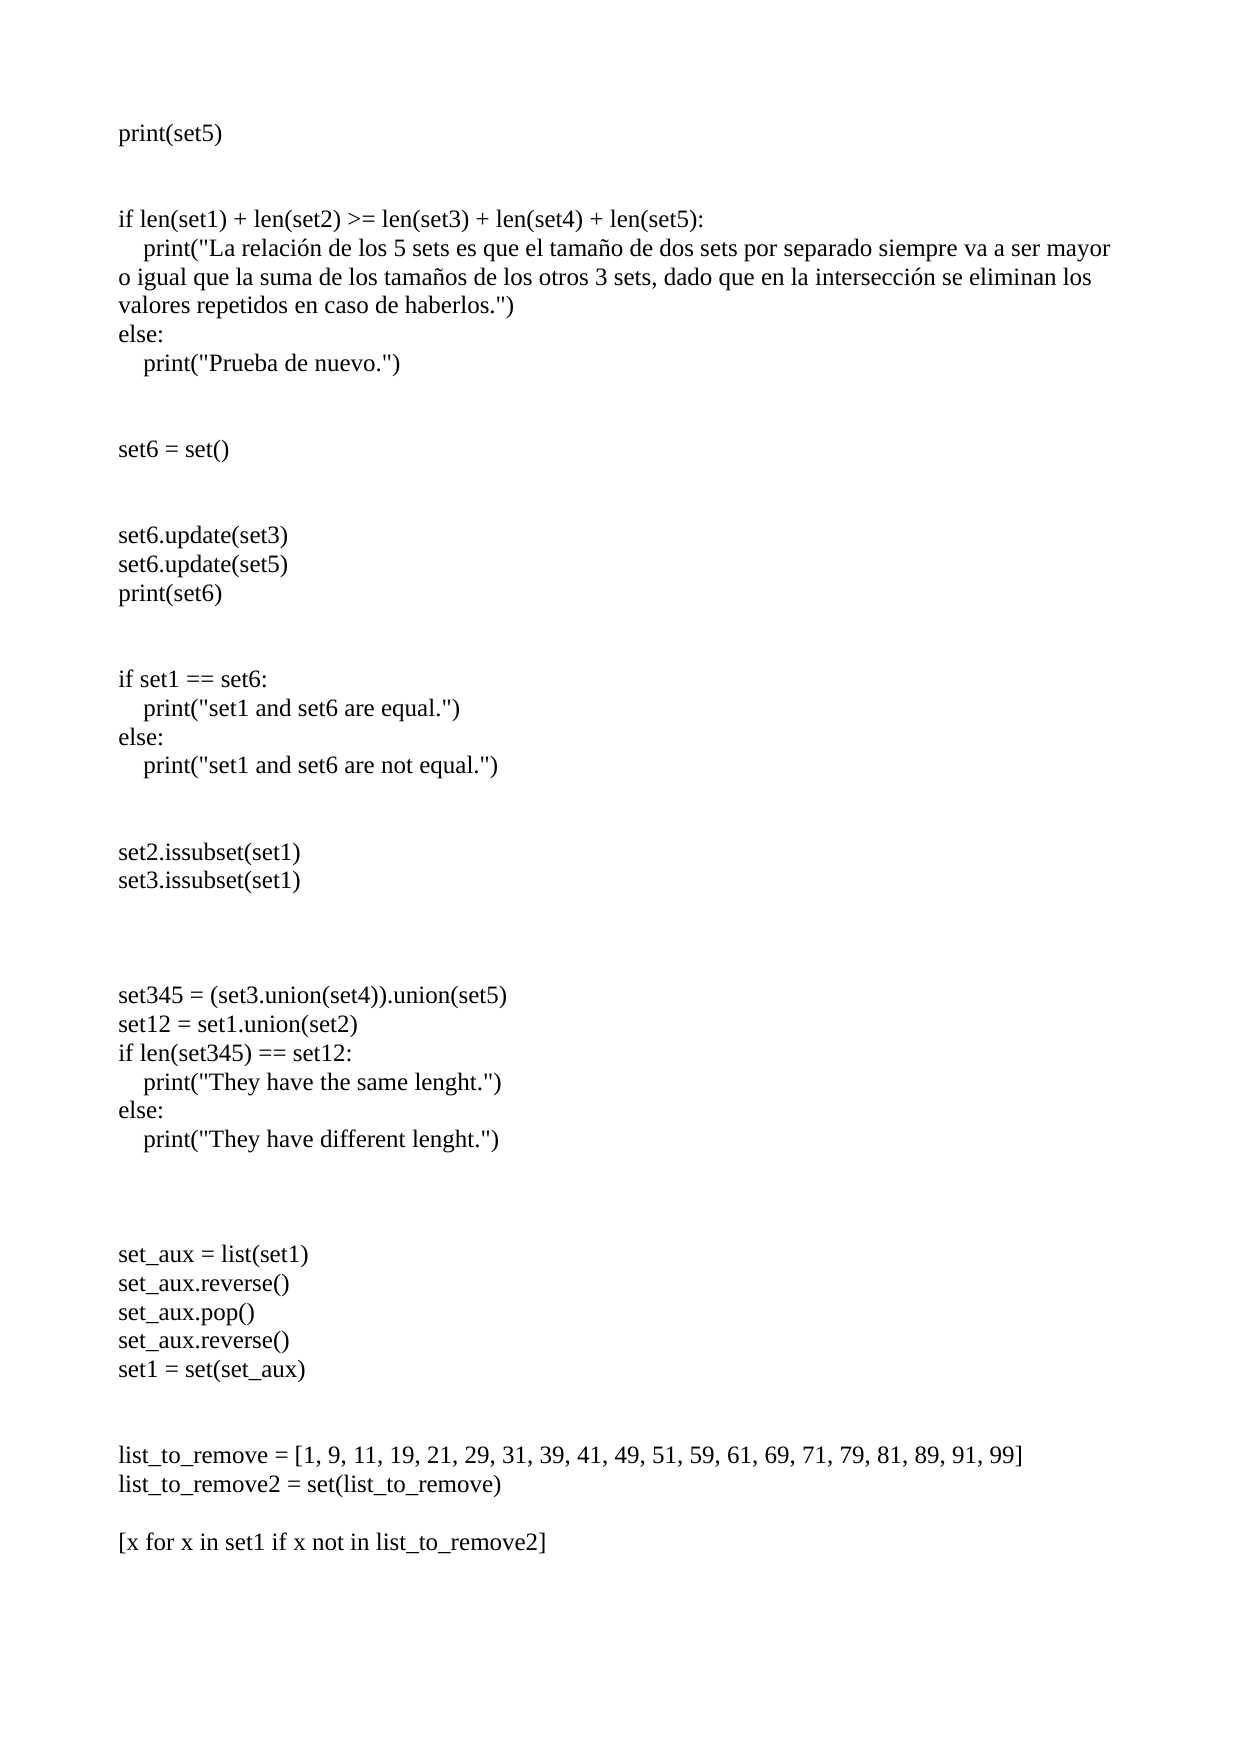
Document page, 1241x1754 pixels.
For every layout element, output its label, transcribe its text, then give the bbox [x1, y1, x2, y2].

text list_to_remove2 = set(list_to_remove) [118, 1469, 1122, 1498]
text [x for x in set1 if x not in list_to_remove2] [118, 1527, 1122, 1556]
text print("They have different lenght.") [118, 1124, 1122, 1153]
text else: [118, 319, 1122, 348]
text list_to_remove = [1, 9, 11, 19, 21, 29, 31, 39, 41, 49, 51, 59, 61, 69, 71, 79, 81, 89, 91, 99] [118, 1441, 1122, 1469]
text set3.issubset(set1) [118, 866, 1122, 894]
text set6.update(set3) [118, 521, 1122, 549]
text print("La relación de los 5 sets es que el tamaño de dos sets por separado siempre va a ser mayor o igual que la suma de los tamaños de los otros 3 sets, dado que en la intersección se eliminan los valores repetidos en caso de haberlos.") [118, 233, 1122, 319]
text set2.issubset(set1) [118, 837, 1122, 866]
text set_aux.pop() [118, 1297, 1122, 1326]
text set1 = set(set_aux) [118, 1354, 1122, 1383]
text set6.update(set5) [118, 549, 1122, 578]
text set345 = (set3.union(set4)).union(set5) [118, 981, 1122, 1009]
text set12 = set1.union(set2) [118, 1009, 1122, 1038]
text print("Prueba de nuevo.") [118, 348, 1122, 377]
text if len(set345) == set12: [118, 1038, 1122, 1067]
text print(set6) [118, 578, 1122, 607]
text else: [118, 722, 1122, 751]
text print("They have the same lenght.") [118, 1067, 1122, 1096]
text if set1 == set6: [118, 664, 1122, 693]
text set6 = set() [118, 434, 1122, 463]
text print("set1 and set6 are equal.") [118, 693, 1122, 722]
text set_aux = list(set1) [118, 1239, 1122, 1268]
text print(set5) [118, 118, 1122, 147]
text else: [118, 1096, 1122, 1124]
text if len(set1) + len(set2) >= len(set3) + len(set4) + len(set5): [118, 204, 1122, 233]
text set_aux.reverse() [118, 1326, 1122, 1354]
text set_aux.reverse() [118, 1268, 1122, 1297]
text print("set1 and set6 are not equal.") [118, 751, 1122, 779]
